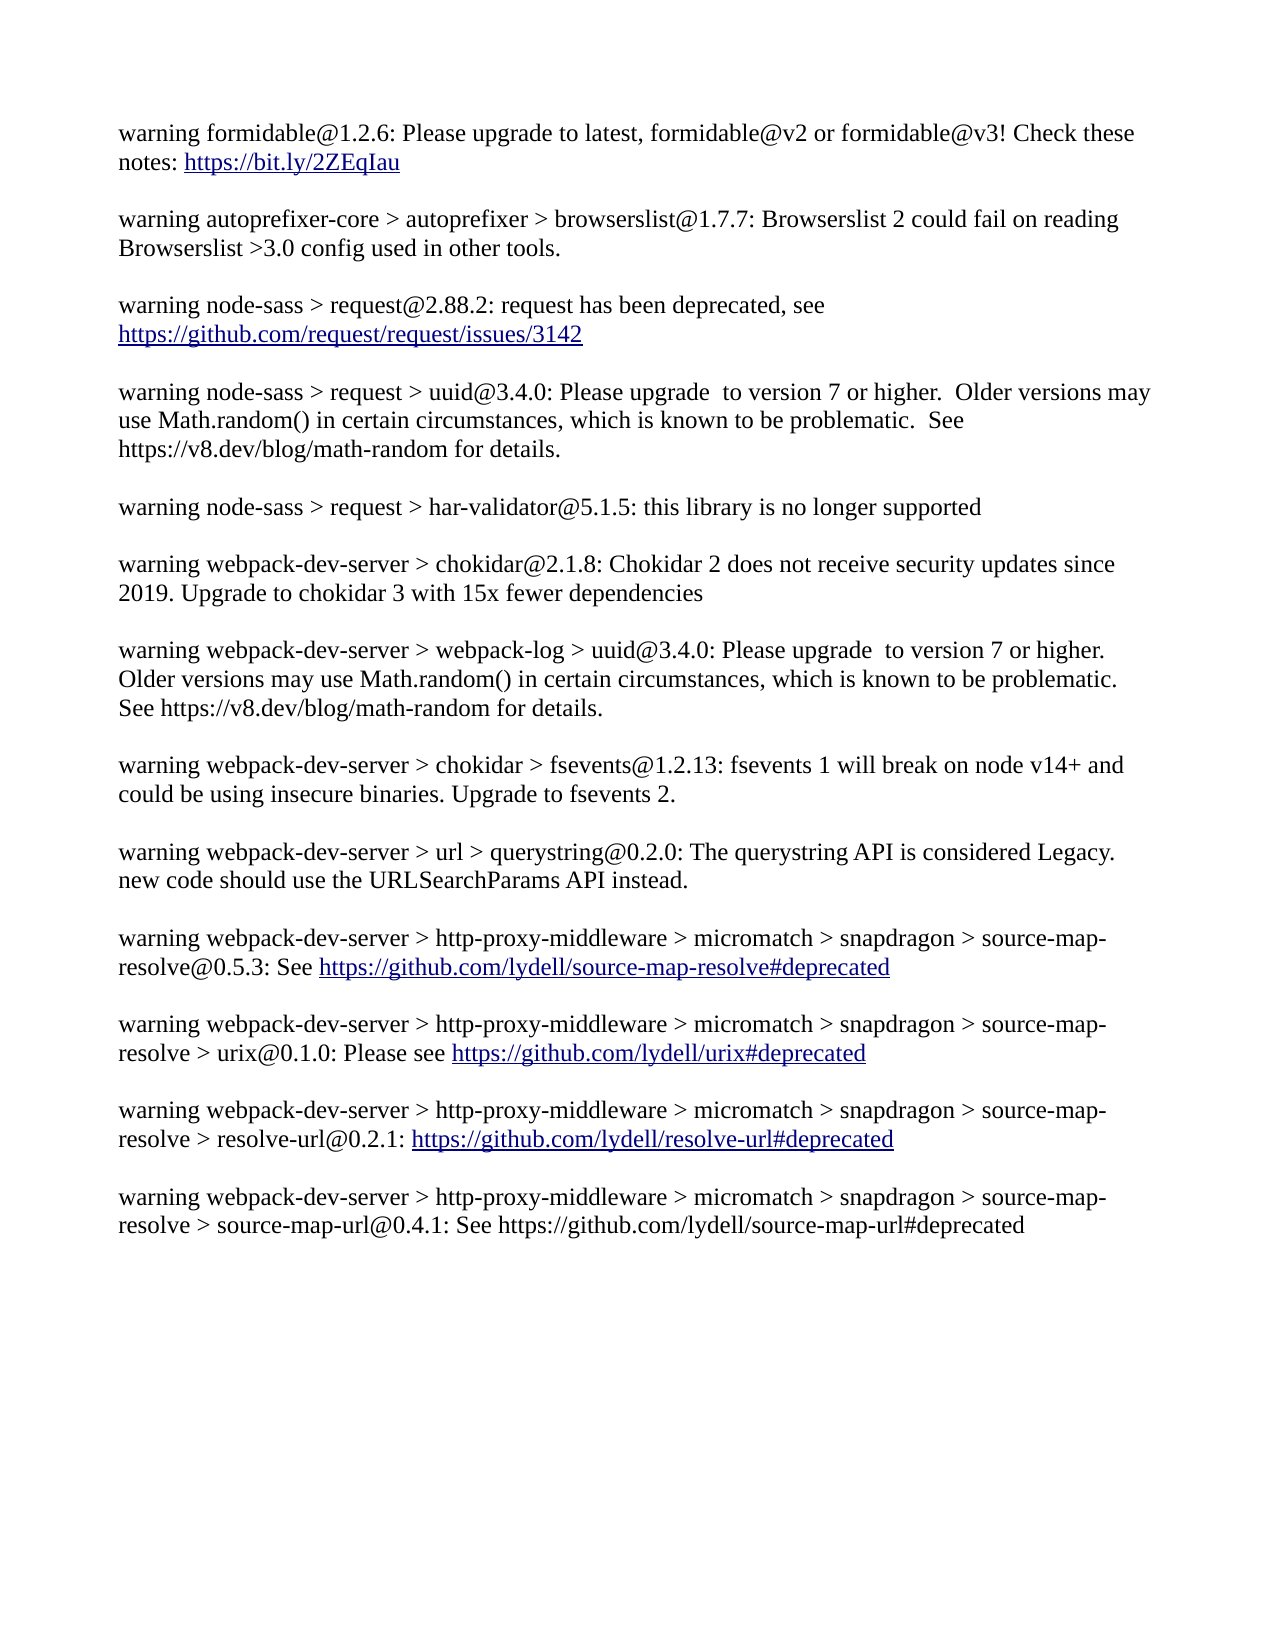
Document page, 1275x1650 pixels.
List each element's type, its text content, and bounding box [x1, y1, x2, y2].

text warning node-sass > request > uuid@3.4.0: Please upgrade to version 7 or higher. Older versions may use Math.random() in certain circumstances, which is known to be problematic. See https://v8.dev/blog/math-random for details. [118, 377, 1157, 463]
text warning webpack-dev-server > chokidar@2.1.8: Chokidar 2 does not receive security updates since 2019. Upgrade to chokidar 3 with 15x fewer dependencies [118, 549, 1157, 607]
text warning formidable@1.2.6: Please upgrade to latest, formidable@v2 or formidable@v3! Check these notes: https://bit.ly/2ZEqIau [118, 118, 1157, 176]
text warning webpack-dev-server > http-proxy-middleware > micromatch > snapdragon > source-map-resolve@0.5.3: See https://github.com/lydell/source-map-resolve#deprecated [118, 923, 1157, 981]
text warning webpack-dev-server > http-proxy-middleware > micromatch > snapdragon > source-map-resolve > resolve-url@0.2.1: https://github.com/lydell/resolve-url#deprecated [118, 1096, 1157, 1153]
text warning webpack-dev-server > url > querystring@0.2.0: The querystring API is considered Legacy. new code should use the URLSearchParams API instead. [118, 837, 1157, 894]
text warning node-sass > request > har-validator@5.1.5: this library is no longer supported [118, 492, 1157, 521]
text warning webpack-dev-server > http-proxy-middleware > micromatch > snapdragon > source-map-resolve > source-map-url@0.4.1: See https://github.com/lydell/source-map-url#deprecated [118, 1182, 1157, 1239]
text warning webpack-dev-server > chokidar > fsevents@1.2.13: fsevents 1 will break on node v14+ and could be using insecure binaries. Upgrade to fsevents 2. [118, 751, 1157, 808]
text warning webpack-dev-server > http-proxy-middleware > micromatch > snapdragon > source-map-resolve > urix@0.1.0: Please see https://github.com/lydell/urix#deprecated [118, 1009, 1157, 1067]
text warning node-sass > request@2.88.2: request has been deprecated, see https://github.com/request/request/issues/3142 [118, 291, 1157, 348]
text warning webpack-dev-server > webpack-log > uuid@3.4.0: Please upgrade to version 7 or higher. Older versions may use Math.random() in certain circumstances, which is known to be problematic. See https://v8.dev/blog/math-random for details. [118, 636, 1157, 722]
text warning autoprefixer-core > autoprefixer > browserslist@1.7.7: Browserslist 2 could fail on reading Browserslist >3.0 config used in other tools. [118, 204, 1157, 262]
